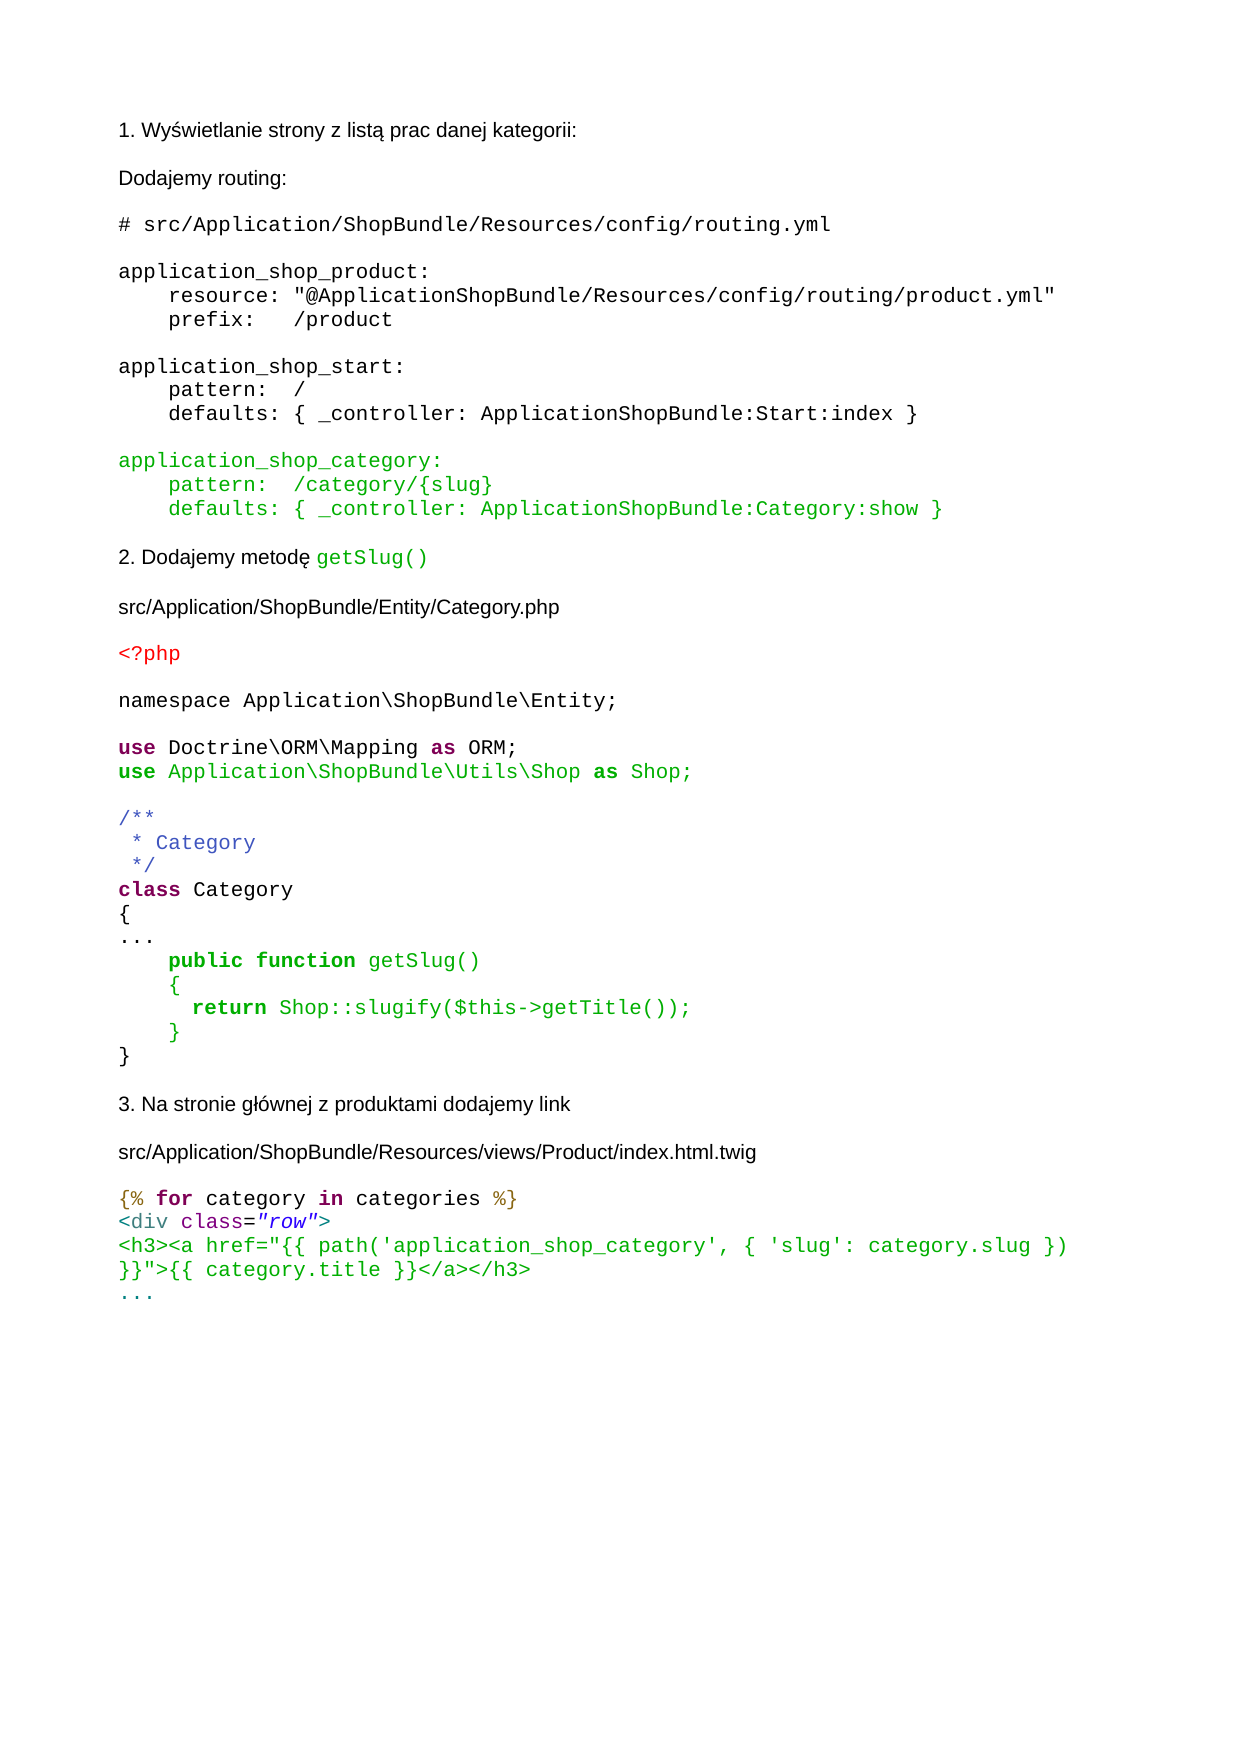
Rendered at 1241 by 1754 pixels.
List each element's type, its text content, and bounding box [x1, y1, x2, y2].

text defaults: { _controller: ApplicationShopBundle:Start:index } [118, 403, 1122, 427]
text Dodajemy routing: [118, 166, 1122, 190]
text class Category [118, 879, 1122, 903]
text application_shop_start: [118, 356, 1122, 379]
text application_shop_category: [118, 450, 1122, 474]
text resource: "@ApplicationShopBundle/Resources/config/routing/product.yml" [118, 285, 1122, 308]
text src/Application/ShopBundle/Entity/Category.php [118, 595, 1122, 619]
text prefix: /product [118, 308, 1122, 332]
text */ [118, 856, 1122, 879]
text return Shop::slugify($this->getTitle()); [118, 997, 1122, 1021]
text { [118, 903, 1122, 926]
text <h3><a href="{{ path('application_shop_category', { 'slug': category.slug }) }}">{{ category.title }}</a></h3> [118, 1235, 1122, 1282]
text } [118, 1045, 1122, 1068]
text 3. Na stronie głównej z produktami dodajemy link [118, 1092, 1122, 1116]
text ... [118, 926, 1122, 950]
text src/Application/ShopBundle/Resources/views/Product/index.html.twig [118, 1140, 1122, 1164]
text pattern: /category/{slug} [118, 474, 1122, 498]
text /** [118, 808, 1122, 832]
text ... [118, 1282, 1122, 1306]
text use Application\ShopBundle\Utils\Shop as Shop; [118, 761, 1122, 784]
text pattern: / [118, 379, 1122, 403]
text # src/Application/ShopBundle/Resources/config/routing.yml [118, 214, 1122, 238]
text use Doctrine\ORM\Mapping as ORM; [118, 737, 1122, 761]
text * Category [118, 832, 1122, 856]
text 2. Dodajemy metodę getSlug() [118, 545, 1122, 571]
text { [118, 974, 1122, 997]
text } [118, 1021, 1122, 1045]
text namespace Application\ShopBundle\Entity; [118, 690, 1122, 714]
text defaults: { _controller: ApplicationShopBundle:Category:show } [118, 498, 1122, 521]
text 1. Wyświetlanie strony z listą prac danej kategorii: [118, 118, 1122, 142]
text public function getSlug() [118, 950, 1122, 974]
text {% for category in categories %} [118, 1188, 1122, 1211]
text application_shop_product: [118, 261, 1122, 285]
text <div class="row"> [118, 1211, 1122, 1235]
text <?php [118, 643, 1122, 666]
